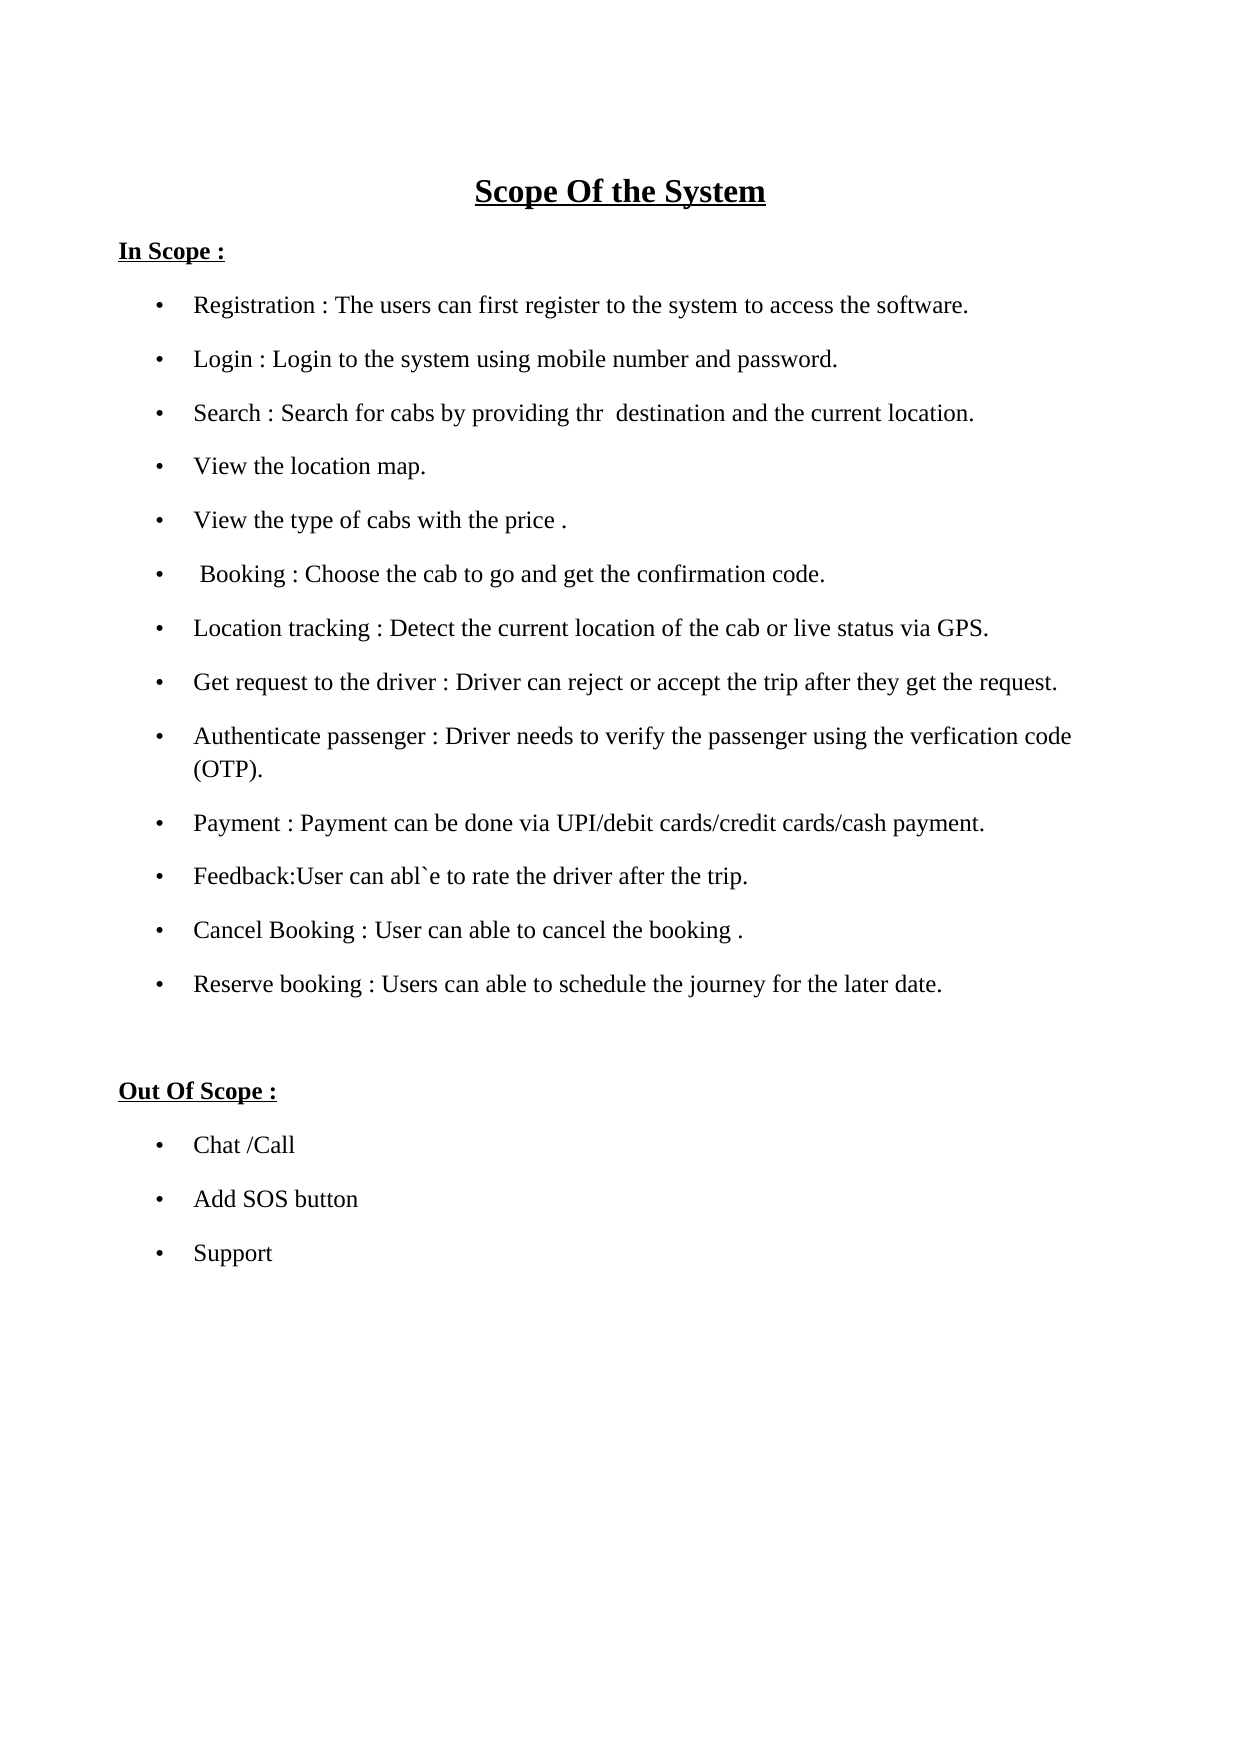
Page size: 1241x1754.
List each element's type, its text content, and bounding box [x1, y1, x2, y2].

text In Scope : [118, 236, 1122, 265]
list View the location map. [156, 451, 1122, 480]
list Chat /Call [156, 1130, 1122, 1159]
list Payment : Payment can be done via UPI/debit cards/credit cards/cash payment. [156, 808, 1122, 836]
list Reserve booking : Users can able to schedule the journey for the later date. [156, 969, 1122, 998]
list Support [156, 1238, 1122, 1266]
list Get request to the driver : Driver can reject or accept the trip after they get the request. [156, 667, 1122, 696]
text Scope Of the System [118, 171, 1122, 209]
list Add SOS button [156, 1184, 1122, 1212]
list Authenticate passenger : Driver needs to verify the passenger using the verfication code (OTP). [156, 721, 1122, 782]
list Booking : Choose the cab to go and get the confirmation code. [156, 559, 1122, 588]
list Login : Login to the system using mobile number and password. [156, 344, 1122, 372]
list Registration : The users can first register to the system to access the software. [156, 290, 1122, 319]
list View the type of cabs with the price . [156, 505, 1122, 534]
list Location tracking : Detect the current location of the cab or live status via GPS. [156, 613, 1122, 642]
list Search : Search for cabs by providing thr destination and the current location. [156, 398, 1122, 426]
text Out Of Scope : [118, 1076, 1122, 1105]
list Cancel Booking : User can able to cancel the booking . [156, 915, 1122, 944]
list Feedback:User can abl`e to rate the driver after the trip. [156, 861, 1122, 890]
